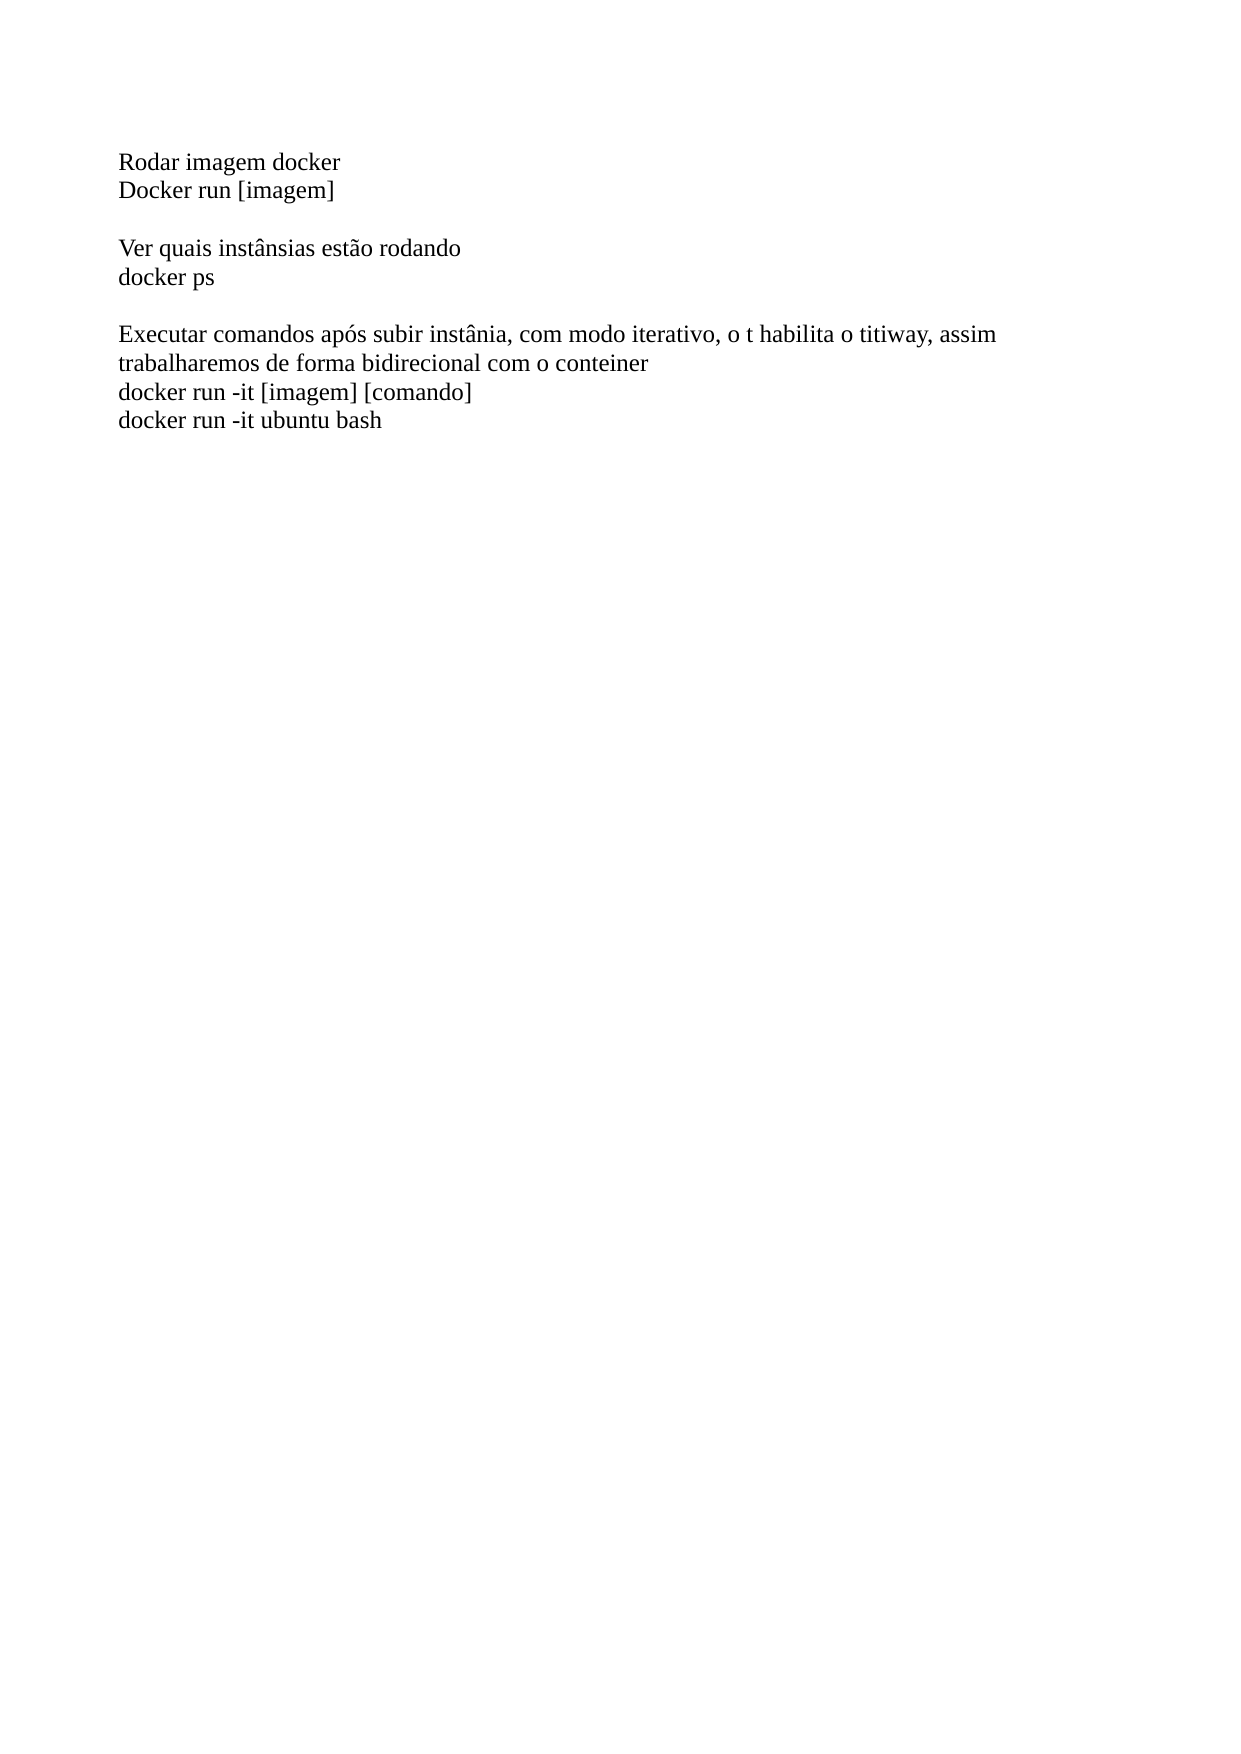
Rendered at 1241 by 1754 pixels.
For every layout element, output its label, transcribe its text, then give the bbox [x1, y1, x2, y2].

text Executar comandos após subir instânia, com modo iterativo, o t habilita o titiway, assim trabalharemos de forma bidirecional com o conteiner [118, 319, 1122, 377]
text docker run -it [imagem] [comando] [118, 377, 1122, 406]
text docker ps [118, 262, 1122, 291]
text docker run -it ubuntu bash [118, 406, 1122, 434]
text Docker run [imagem] [118, 176, 1122, 204]
text Rodar imagem docker [118, 147, 1122, 176]
text Ver quais instânsias estão rodando [118, 233, 1122, 262]
